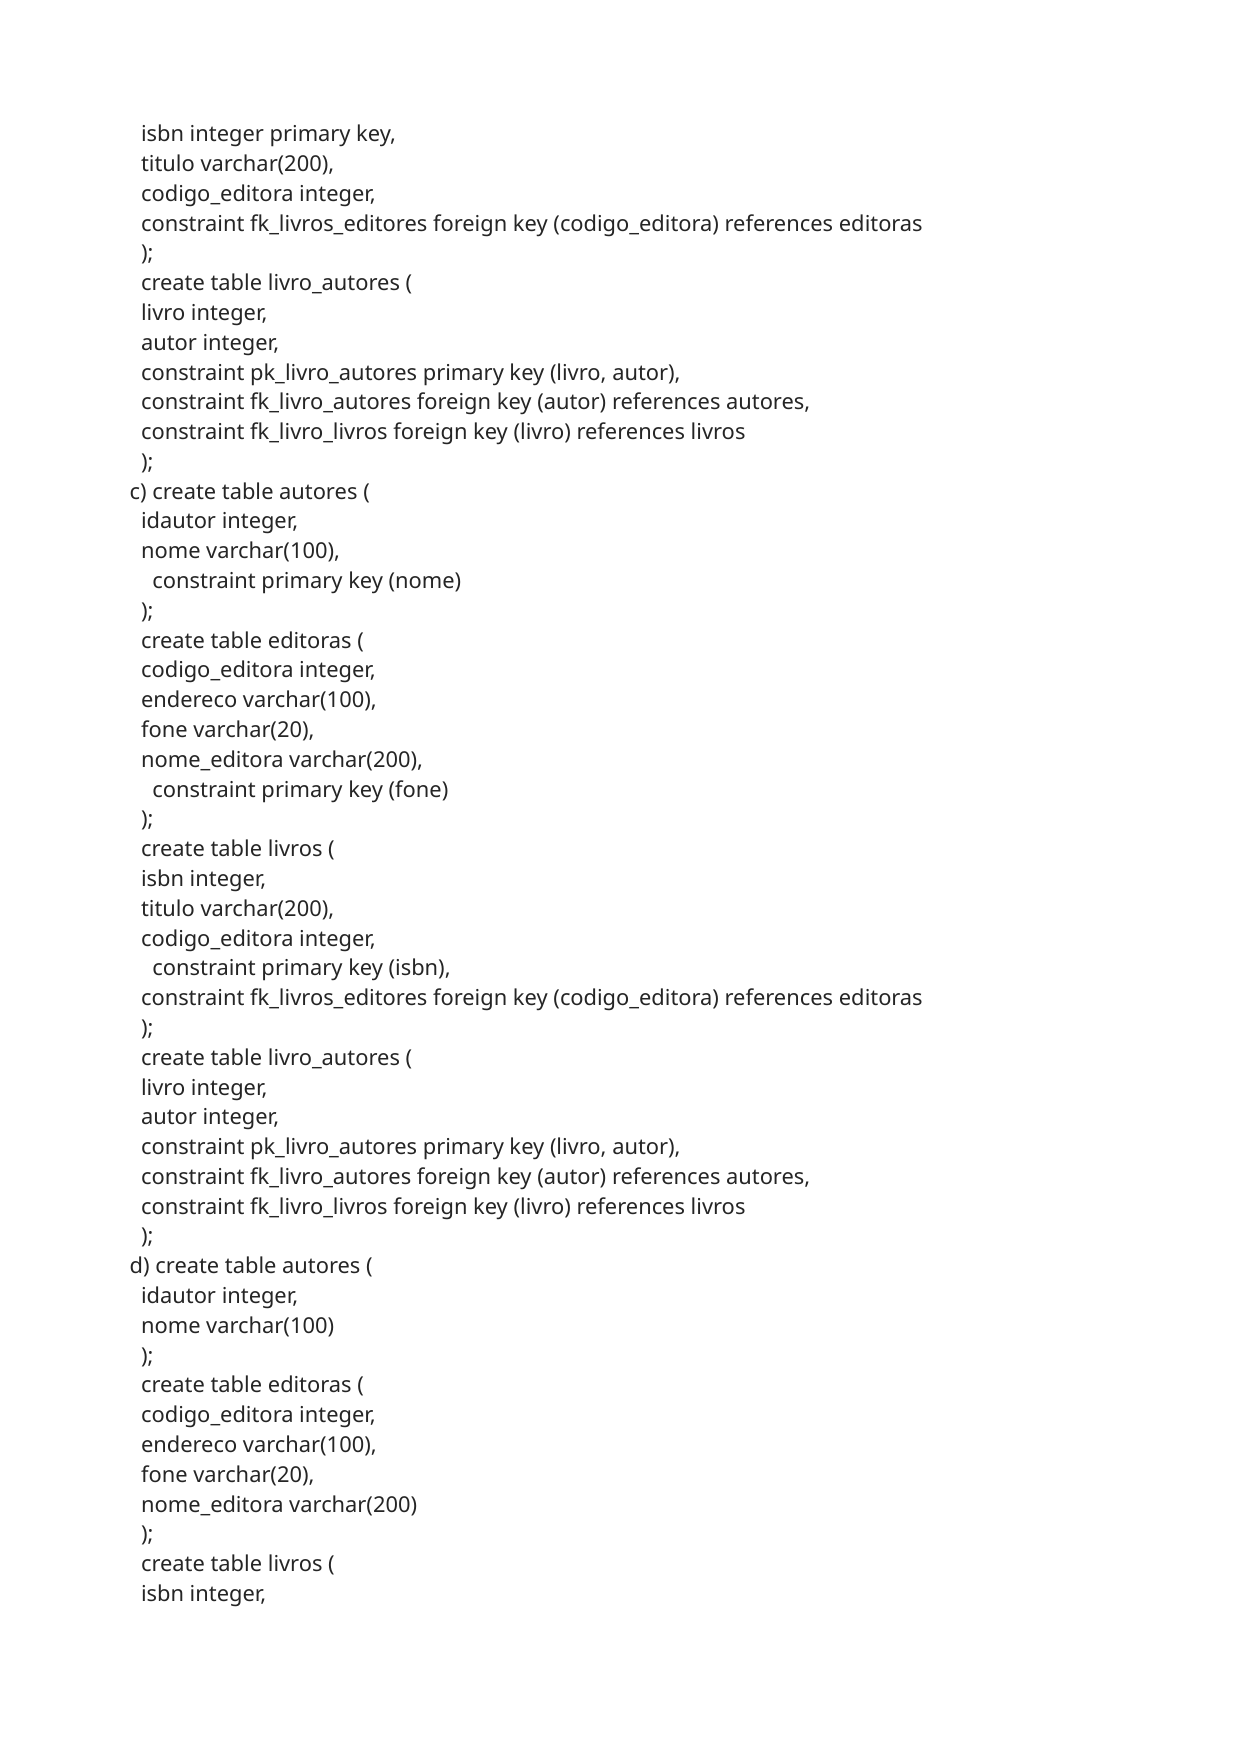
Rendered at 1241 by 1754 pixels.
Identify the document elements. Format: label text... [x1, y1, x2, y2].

text c) create table autores ( [118, 476, 1122, 505]
text ); [118, 803, 1122, 833]
text codigo_editora integer, [118, 922, 1122, 952]
text autor integer, [118, 327, 1122, 356]
text idautor integer, [118, 505, 1122, 535]
text constraint fk_livro_autores foreign key (autor) references autores, [118, 1161, 1122, 1191]
text create table livro_autores ( [118, 1042, 1122, 1071]
text d) create table autores ( [118, 1250, 1122, 1280]
text nome varchar(100) [118, 1310, 1122, 1339]
text nome varchar(100), [118, 535, 1122, 565]
text ); [118, 446, 1122, 476]
text endereco varchar(100), [118, 1429, 1122, 1459]
text constraint fk_livro_livros foreign key (livro) references livros [118, 1191, 1122, 1220]
text codigo_editora integer, [118, 654, 1122, 684]
text isbn integer primary key, [118, 118, 1122, 148]
text titulo varchar(200), [118, 148, 1122, 178]
text ); [118, 595, 1122, 624]
text titulo varchar(200), [118, 893, 1122, 922]
text isbn integer, [118, 1578, 1122, 1608]
text constraint pk_livro_autores primary key (livro, autor), [118, 356, 1122, 386]
text create table livros ( [118, 833, 1122, 863]
text nome_editora varchar(200) [118, 1488, 1122, 1518]
text nome_editora varchar(200), [118, 744, 1122, 773]
text idautor integer, [118, 1280, 1122, 1310]
text livro integer, [118, 297, 1122, 327]
text create table livro_autores ( [118, 267, 1122, 297]
text endereco varchar(100), [118, 684, 1122, 714]
text fone varchar(20), [118, 1459, 1122, 1488]
text livro integer, [118, 1071, 1122, 1101]
text fone varchar(20), [118, 714, 1122, 744]
text create table editoras ( [118, 1369, 1122, 1399]
text constraint primary key (isbn), [118, 952, 1122, 982]
text constraint fk_livro_livros foreign key (livro) references livros [118, 416, 1122, 446]
text constraint pk_livro_autores primary key (livro, autor), [118, 1131, 1122, 1161]
text ); [118, 237, 1122, 267]
text isbn integer, [118, 863, 1122, 893]
text ); [118, 1012, 1122, 1042]
text ); [118, 1339, 1122, 1369]
text constraint fk_livro_autores foreign key (autor) references autores, [118, 386, 1122, 416]
text create table editoras ( [118, 624, 1122, 654]
text codigo_editora integer, [118, 1399, 1122, 1429]
text constraint primary key (nome) [118, 565, 1122, 595]
text ); [118, 1518, 1122, 1548]
text constraint fk_livros_editores foreign key (codigo_editora) references editoras [118, 207, 1122, 237]
text constraint primary key (fone) [118, 773, 1122, 803]
text create table livros ( [118, 1548, 1122, 1578]
text constraint fk_livros_editores foreign key (codigo_editora) references editoras [118, 982, 1122, 1012]
text ); [118, 1220, 1122, 1250]
text autor integer, [118, 1101, 1122, 1131]
text codigo_editora integer, [118, 178, 1122, 207]
